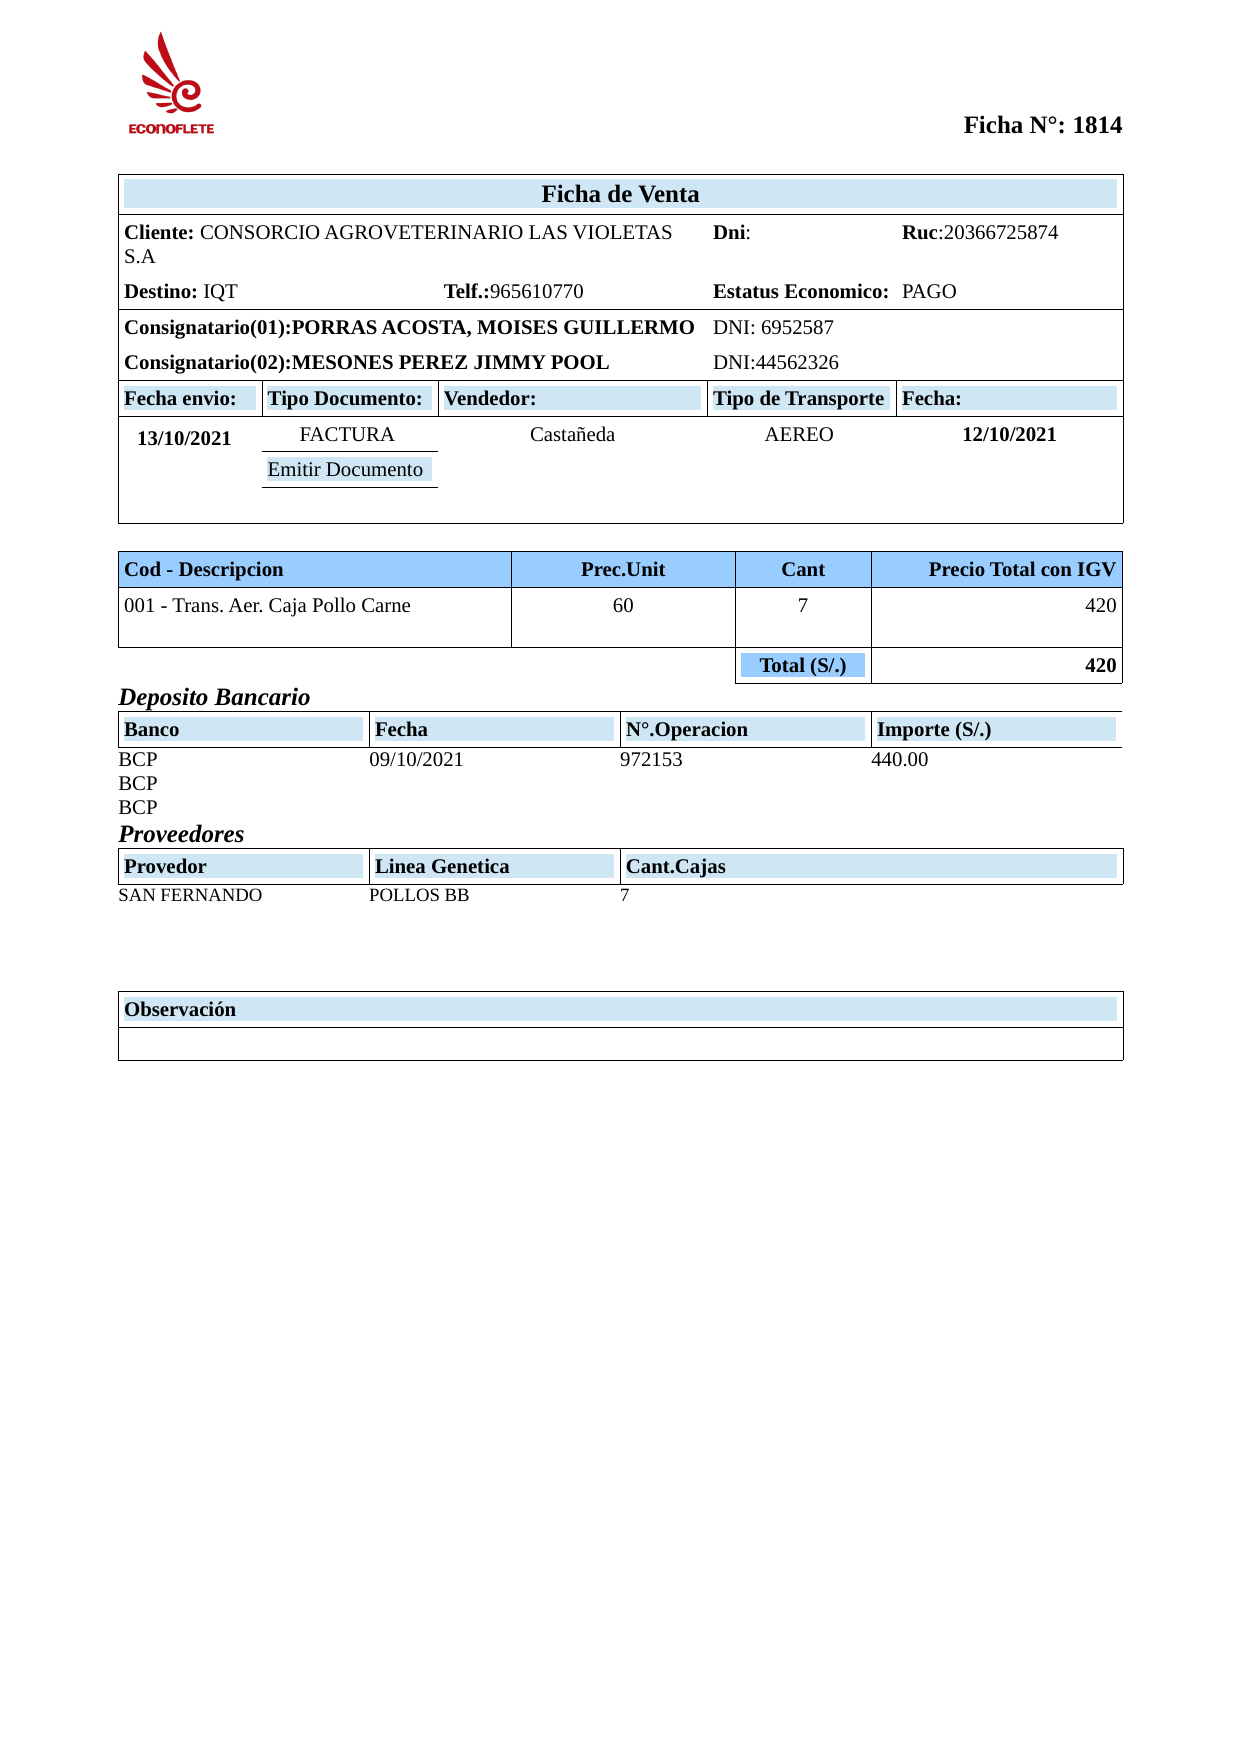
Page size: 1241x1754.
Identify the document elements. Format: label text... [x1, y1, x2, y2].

table_cell [620, 795, 871, 819]
table_cell [118, 970, 369, 991]
table_cell Cliente: CONSORCIO AGROVETERINARIO LAS VIOLETAS S.A [119, 215, 707, 273]
table_cell [620, 927, 1123, 948]
table_cell [369, 905, 620, 927]
table_cell Ruc:20366725874 [896, 215, 1123, 273]
table_cell DNI: 6952587 [707, 310, 1123, 344]
table_cell BCP [118, 748, 369, 771]
table_cell [620, 970, 1123, 991]
table_header Observación [119, 992, 1123, 1027]
table_cell [369, 970, 620, 991]
table_cell Emitir Documento [262, 452, 438, 487]
table_header Linea Genetica [370, 849, 620, 883]
table_cell Estatus Economico: [707, 274, 896, 309]
table_cell [118, 905, 369, 927]
table_cell [118, 948, 369, 970]
table_cell Castañeda [438, 417, 707, 523]
table_cell [118, 927, 369, 948]
table_cell Tipo de Transporte [708, 381, 896, 416]
table_header Cod - Descripcion [119, 552, 511, 587]
table_cell 12/10/2021 [896, 417, 1123, 523]
table_cell [369, 948, 620, 970]
table_cell [620, 948, 1123, 970]
text Deposito Bancario [118, 682, 1122, 711]
table_cell FACTURA [262, 417, 438, 451]
table_cell [511, 648, 735, 682]
table_cell 420 [872, 588, 1122, 647]
table_header Provedor [119, 849, 369, 883]
table_cell [871, 771, 1122, 795]
table_cell 60 [512, 588, 735, 647]
table_cell 972153 [620, 748, 871, 771]
table_cell 420 [872, 648, 1122, 682]
table_header Prec.Unit [512, 552, 735, 587]
table_header Importe (S/.) [872, 712, 1122, 747]
table_header Fecha [370, 712, 620, 747]
table_header Cant.Cajas [621, 849, 1123, 883]
table_cell BCP [118, 795, 369, 819]
table_cell 7 [736, 588, 871, 647]
table_cell 440.00 [871, 748, 1122, 771]
table_header N°.Operacion [621, 712, 871, 747]
table_cell Tipo Documento: [263, 381, 438, 416]
table_cell Fecha envio: [119, 381, 262, 416]
table_cell [369, 771, 620, 795]
table_cell [369, 927, 620, 948]
picture [118, 31, 225, 134]
table_cell 09/10/2021 [369, 748, 620, 771]
table_cell Fecha: [897, 381, 1123, 416]
table_cell Vendedor: [439, 381, 707, 416]
table_cell Telf.:965610770 [438, 274, 707, 309]
table_cell 13/10/2021 [119, 417, 262, 523]
table_cell 7 [620, 885, 1123, 905]
table_cell BCP [118, 771, 369, 795]
table_cell SAN FERNANDO [118, 885, 369, 905]
table_cell Consignatario(01):PORRAS ACOSTA, MOISES GUILLERMO [119, 310, 707, 344]
table_cell AEREO [707, 417, 896, 523]
table_cell [369, 795, 620, 819]
table_cell [118, 648, 511, 682]
table_cell PAGO [896, 274, 1123, 309]
table_cell Total (S/.) [736, 648, 871, 682]
table_cell POLLOS BB [369, 885, 620, 905]
table_header Banco [119, 712, 369, 747]
table_cell DNI:44562326 [707, 345, 1123, 380]
table_cell [620, 771, 871, 795]
table_cell [620, 905, 1123, 927]
table_cell [871, 795, 1122, 819]
table_cell Consignatario(02):MESONES PEREZ JIMMY POOL [119, 345, 707, 380]
table_cell [119, 1028, 1123, 1060]
table_header Precio Total con IGV [872, 552, 1122, 587]
table_cell Dni: [707, 215, 896, 273]
table_cell [262, 488, 438, 523]
text Proveedores [118, 819, 1122, 848]
table_cell 001 - Trans. Aer. Caja Pollo Carne [119, 588, 511, 647]
table_header Ficha de Venta [119, 175, 1123, 214]
table_cell Destino: IQT [119, 274, 438, 309]
table_header Cant [736, 552, 871, 587]
